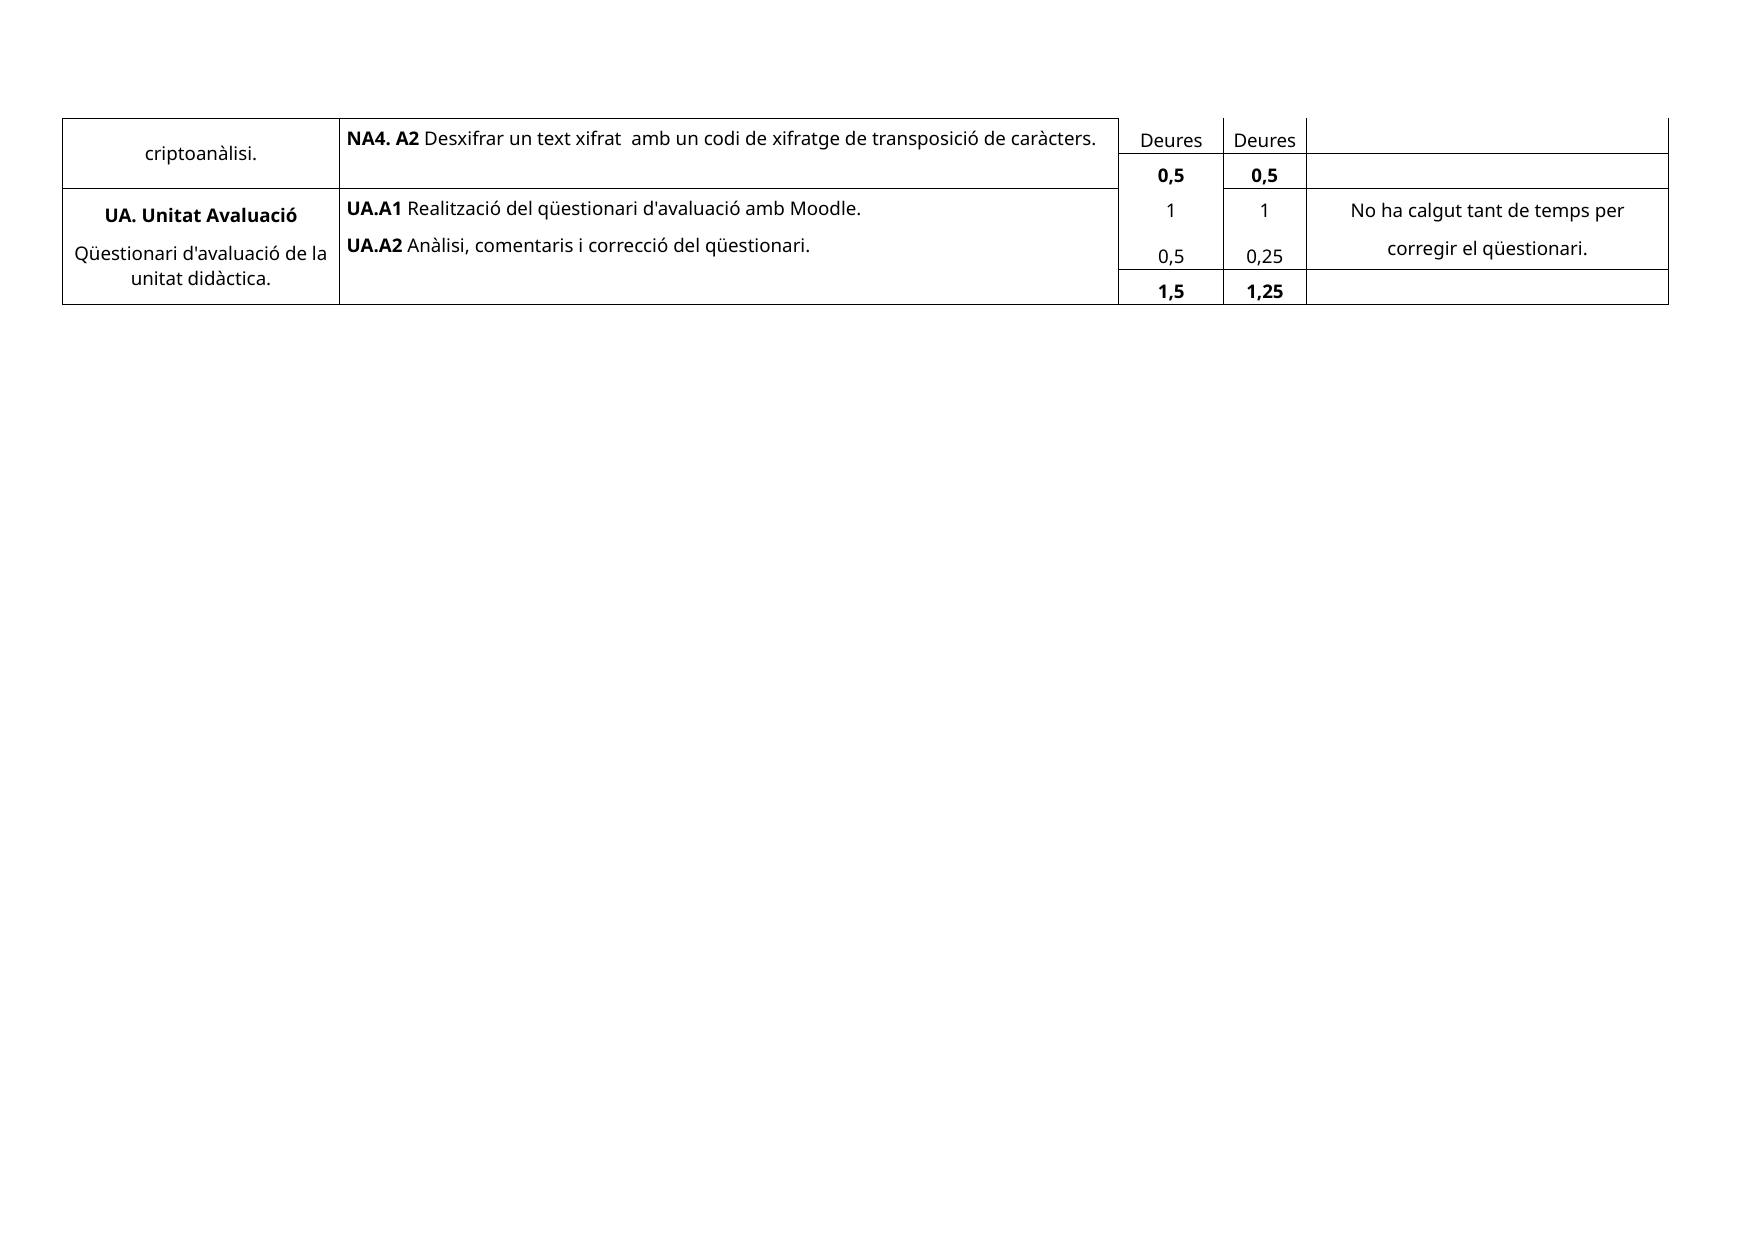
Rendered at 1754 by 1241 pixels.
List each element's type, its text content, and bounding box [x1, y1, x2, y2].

table_header Deures [1119, 118, 1223, 153]
table_cell NA4. A2 Desxifrar un text xifrat amb un codi de xifratge de transposició de caràcters. [340, 119, 1118, 188]
table_cell 0,5 [1119, 154, 1223, 188]
table_header Deures [1224, 118, 1306, 153]
table_cell 0,5 [1224, 154, 1306, 188]
table_cell UA. Unitat Avaluació Qüestionari d'avaluació de la unitat didàctica. [63, 189, 339, 304]
table_cell UA.A1 Realització del qüestionari d'avaluació amb Moodle. UA.A2 Anàlisi, comentaris i correcció del qüestionari. [340, 189, 1118, 304]
table_cell [1307, 154, 1668, 188]
table_cell criptoanàlisi. [63, 119, 339, 188]
table_cell 1,25 [1224, 270, 1306, 304]
table_header No ha calgut tant de temps per corregir el qüestionari. [1307, 189, 1668, 269]
table_cell [1307, 270, 1668, 304]
table_cell 1,5 [1119, 270, 1223, 304]
table_header 1 0,25 [1224, 189, 1306, 269]
table_header 1 0,5 [1119, 188, 1223, 269]
table_header [1307, 118, 1668, 153]
